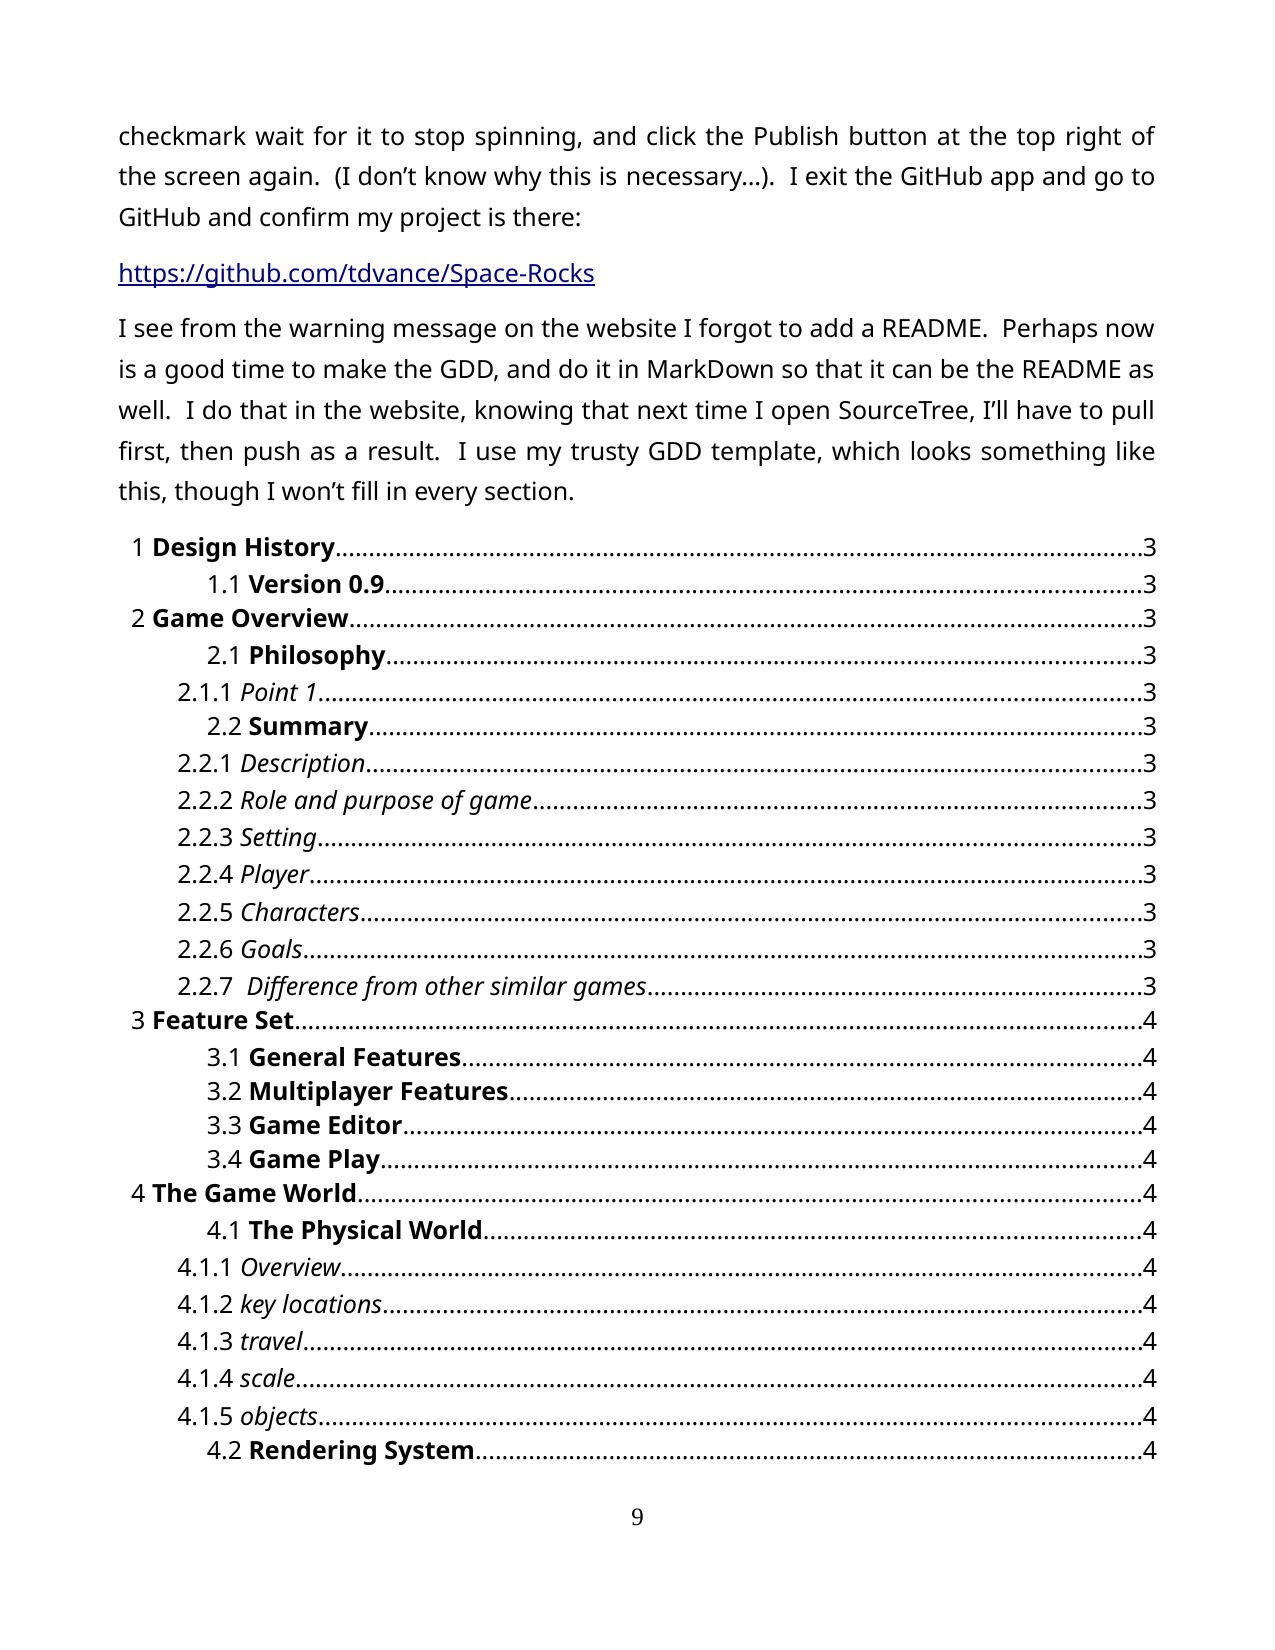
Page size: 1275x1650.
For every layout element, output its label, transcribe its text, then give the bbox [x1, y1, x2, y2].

text 4.1.5 objects 4 [177, 1398, 1157, 1432]
text 3.3 Game Editor 4 [207, 1108, 1157, 1142]
text 2.2.1 Description 3 [177, 746, 1157, 780]
text 4 The Game World 4 [118, 1176, 1157, 1210]
text 3.2 Multiplayer Features 4 [207, 1073, 1157, 1108]
text 4.2 Rendering System 4 [207, 1432, 1157, 1466]
text 3.1 General Features 4 [207, 1039, 1157, 1073]
text 4.1.4 scale 4 [177, 1361, 1157, 1395]
text 2.2.6 Goals 3 [177, 931, 1157, 965]
text 2.1 Philosophy 3 [207, 638, 1157, 672]
text 4.1 The Physical World 4 [207, 1213, 1157, 1247]
text checkmark wait for it to stop spinning, and click the Publish button at the top right of the screen again. (I don’t know why this is necessary…). I exit the GitHub app and go to GitHub and confirm my project is there: [118, 118, 1157, 234]
text 4.1.2 key locations 4 [177, 1287, 1157, 1321]
text https://github.com/tdvance/Space-Rocks [118, 255, 1157, 289]
text 2.2.3 Setting 3 [177, 820, 1157, 854]
text 2.2.2 Role and purpose of game 3 [177, 783, 1157, 817]
text 4.1.1 Overview 4 [177, 1250, 1157, 1284]
text 2.2.7 Difference from other similar games 3 [177, 968, 1157, 1002]
text 1 Design History 3 [118, 529, 1157, 563]
text 1.1 Version 0.9 3 [207, 566, 1157, 601]
text 3 Feature Set 4 [118, 1002, 1157, 1036]
text 2.2.5 Characters 3 [177, 894, 1157, 928]
text 4.1.3 travel 4 [177, 1324, 1157, 1358]
text 2.2 Summary 3 [207, 709, 1157, 743]
text 2.1.1 Point 1 3 [177, 675, 1157, 709]
text I see from the warning message on the website I forgot to add a README. Perhaps now is a good time to make the GDD, and do it in MarkDown so that it can be the README as well. I do that in the website, knowing that next time I open SourceTree, I’ll have to pull first, then push as a result. I use my trusty GDD template, which looks something like this, though I won’t fill in every section. [118, 311, 1157, 508]
text 2 Game Overview 3 [118, 601, 1157, 634]
text 2.2.4 Player 3 [177, 857, 1157, 891]
text 3.4 Game Play 4 [207, 1142, 1157, 1176]
